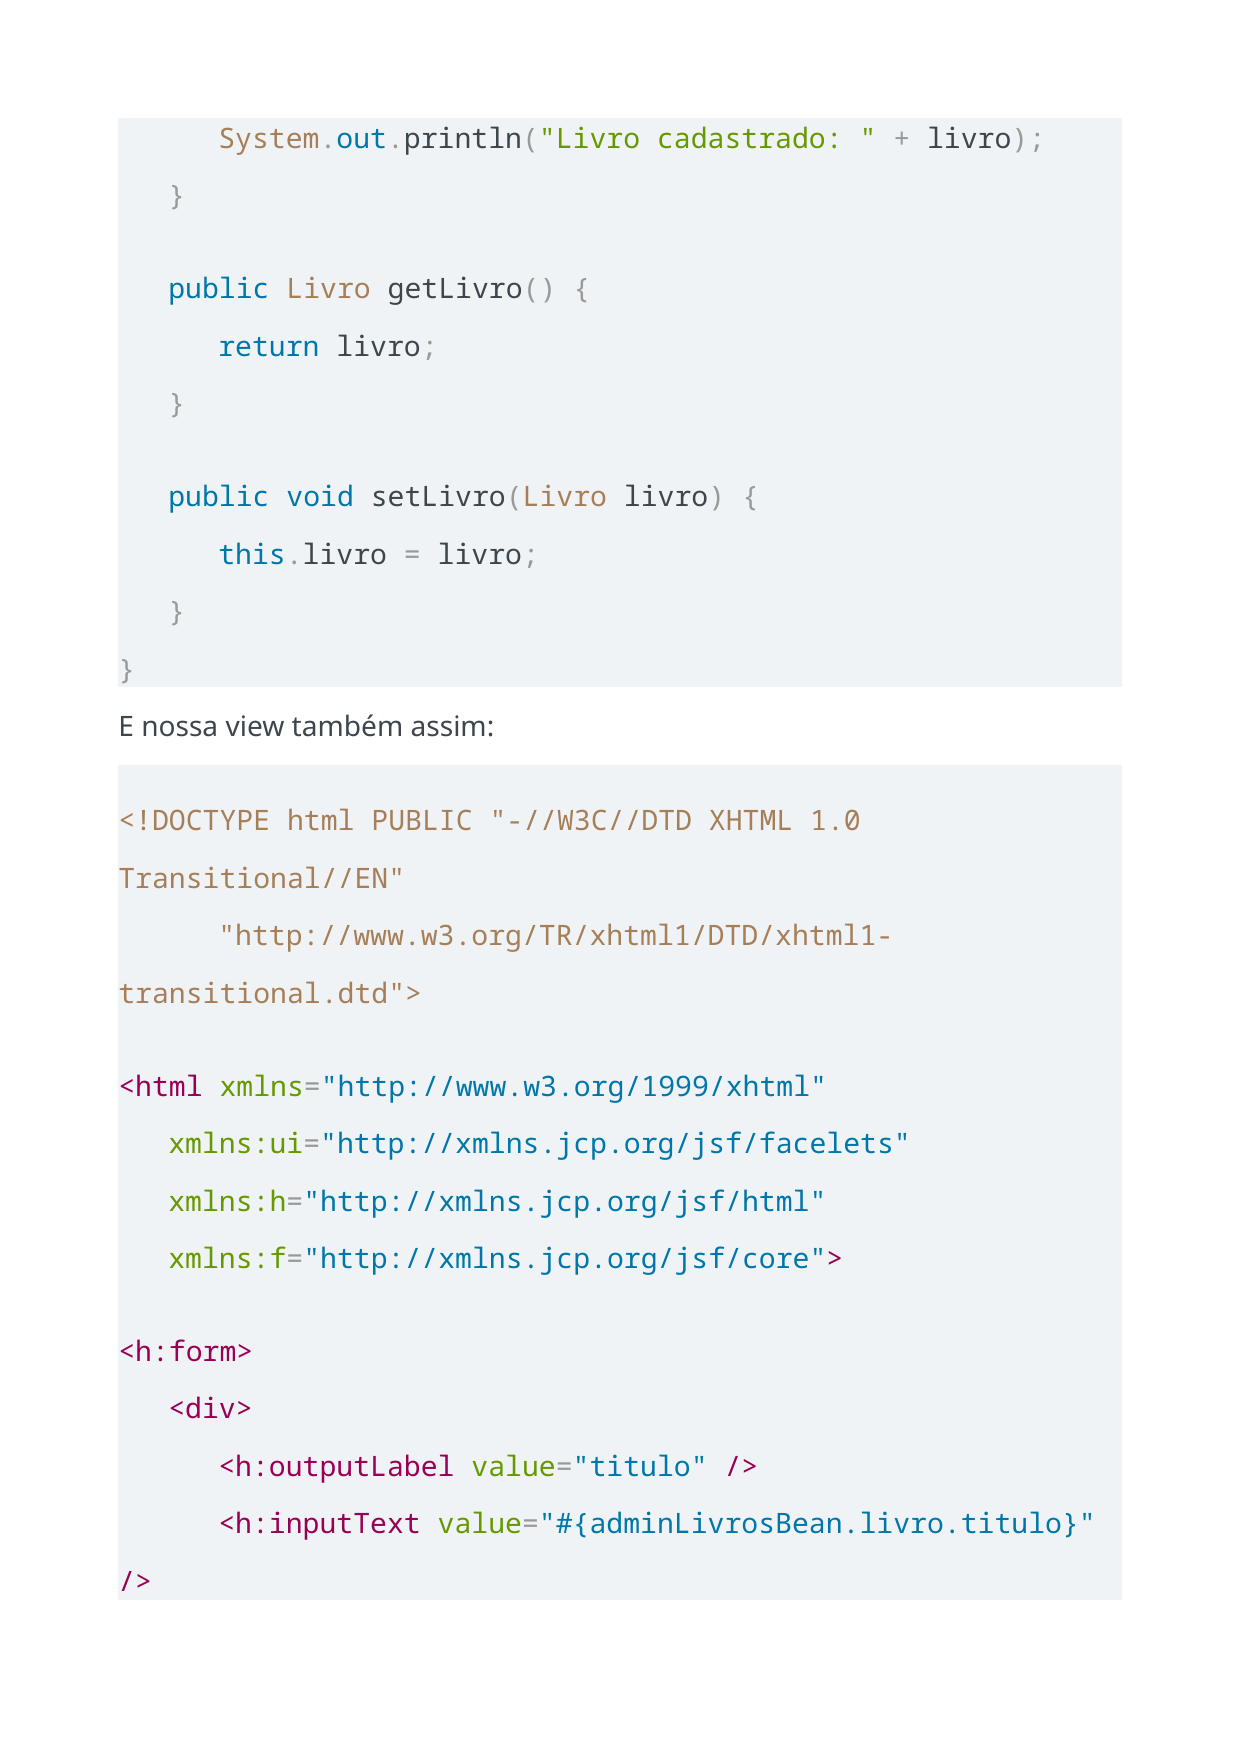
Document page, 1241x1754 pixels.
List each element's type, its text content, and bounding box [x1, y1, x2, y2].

text } [118, 383, 1122, 422]
text this.livro = livro; [118, 534, 1122, 572]
text xmlns:h="http://xmlns.jcp.org/jsf/html" [118, 1181, 1122, 1219]
text "http://www.w3.org/TR/xhtml1/DTD/xhtml1-transitional.dtd"> [118, 916, 1122, 1011]
text <html xmlns="http://www.w3.org/1999/xhtml" [118, 1066, 1122, 1104]
text <h:outputLabel value="titulo" /> [118, 1446, 1122, 1485]
text <h:form> [118, 1331, 1122, 1370]
text <h:inputText value="#{adminLivrosBean.livro.titulo}" /> [118, 1504, 1122, 1600]
text } [118, 176, 1122, 214]
text } [118, 649, 1122, 687]
text <!DOCTYPE html PUBLIC "-//W3C//DTD XHTML 1.0 Transitional//EN" [118, 801, 1122, 896]
text public Livro getLivro() { [118, 268, 1122, 307]
text return livro; [118, 326, 1122, 364]
text <div> [118, 1389, 1122, 1427]
text System.out.println("Livro cadastrado: " + livro); [118, 118, 1122, 156]
text E nossa view também assim: [118, 706, 1122, 745]
text xmlns:ui="http://xmlns.jcp.org/jsf/facelets" [118, 1123, 1122, 1162]
text public void setLivro(Livro livro) { [118, 476, 1122, 515]
text } [118, 591, 1122, 630]
text xmlns:f="http://xmlns.jcp.org/jsf/core"> [118, 1238, 1122, 1277]
